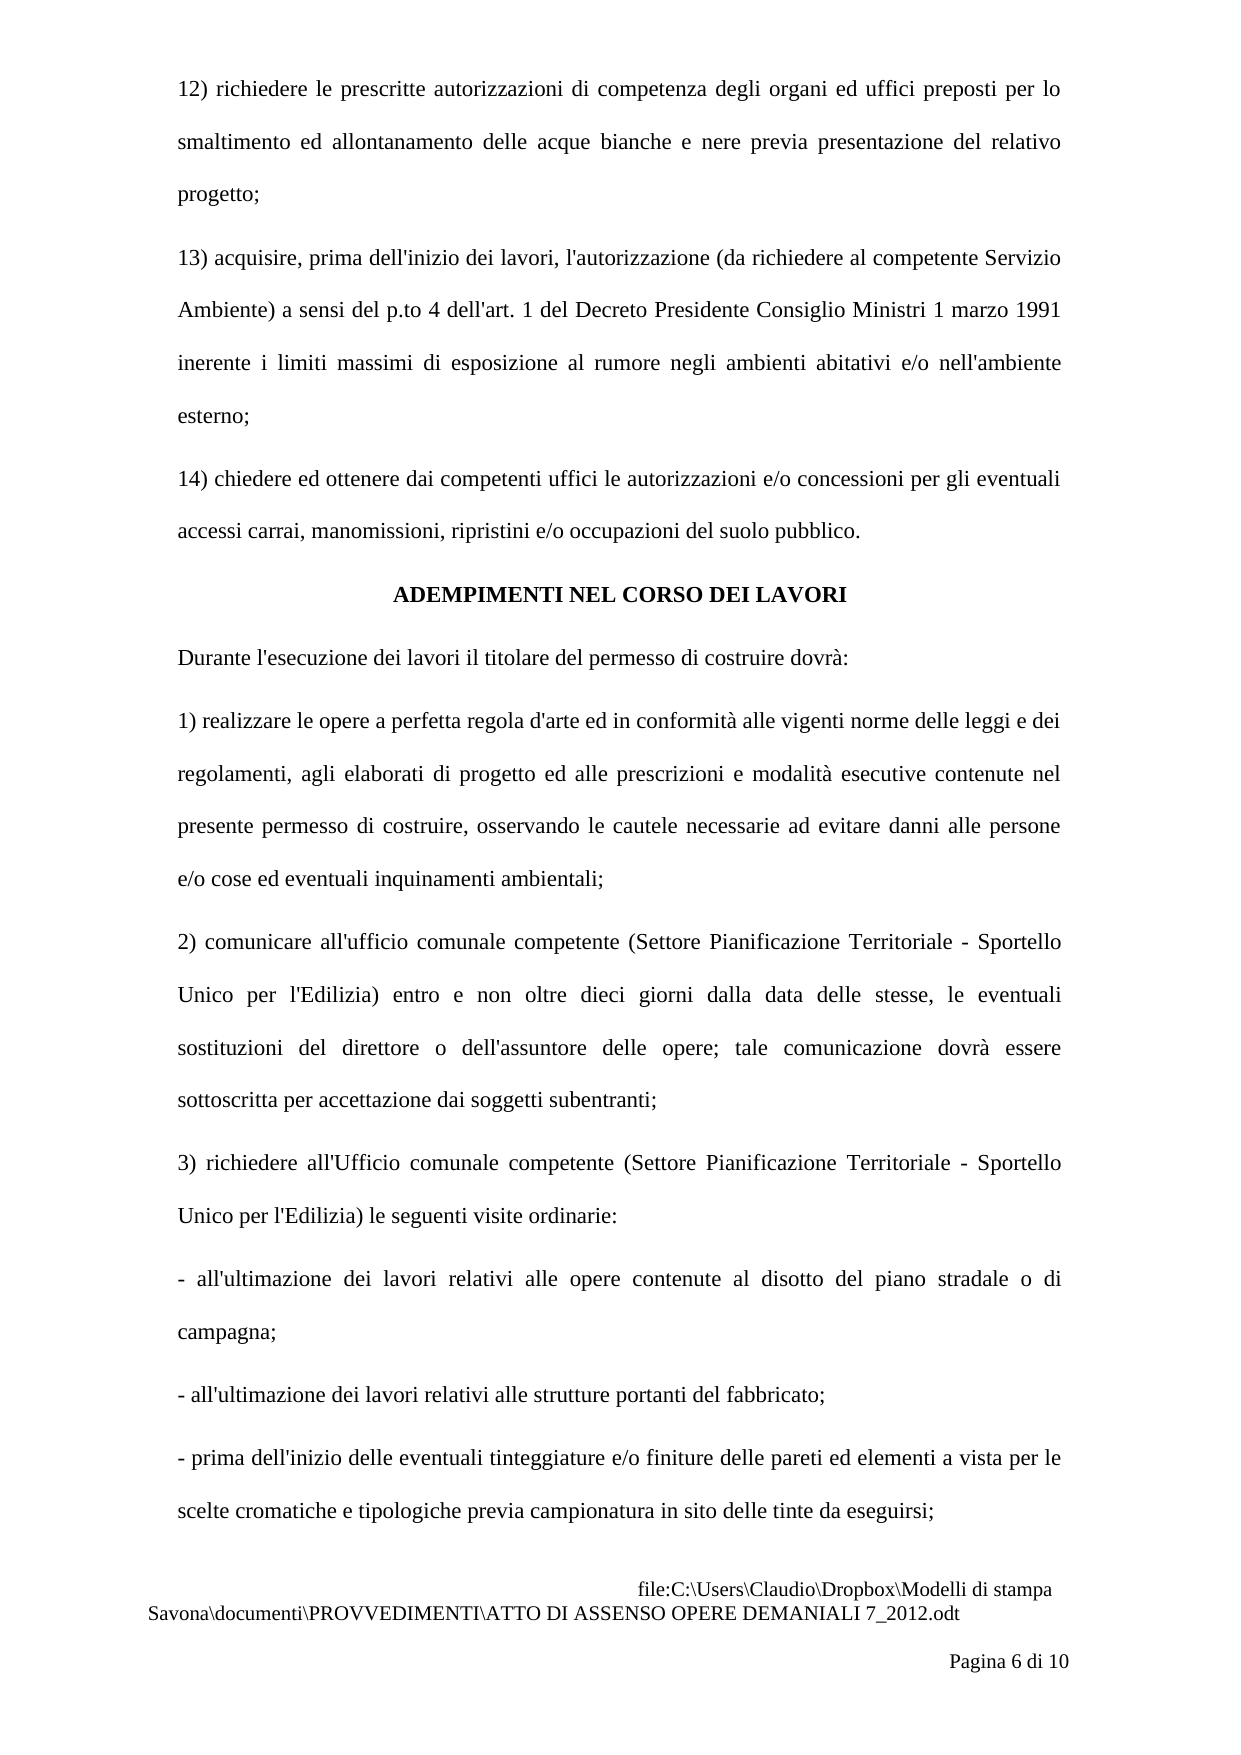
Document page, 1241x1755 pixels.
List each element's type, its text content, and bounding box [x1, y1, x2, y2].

text ADEMPIMENTI NEL CORSO DEI LAVORI [177, 581, 1063, 607]
text 3) richiedere all'Ufficio comunale competente (Settore Pianificazione Territoriale - Sportello Unico per l'Edilizia) le seguenti visite ordinarie: [177, 1149, 1063, 1228]
text 14) chiedere ed ottenere dai competenti uffici le autorizzazioni e/o concessioni per gli eventuali accessi carrai, manomissioni, ripristini e/o occupazioni del suolo pubblico. [177, 465, 1063, 544]
text 2) comunicare all'ufficio comunale competente (Settore Pianificazione Territoriale - Sportello Unico per l'Edilizia) entro e non oltre dieci giorni dalla data delle stesse, le eventuali sostituzioni del direttore o dell'assuntore delle opere; tale comunicazione dovrà essere sottoscritta per accettazione dai soggetti subentranti; [177, 928, 1063, 1113]
text 1) realizzare le opere a perfetta regola d'arte ed in conformità alle vigenti norme delle leggi e dei regolamenti, agli elaborati di progetto ed alle prescrizioni e modalità esecutive contenute nel presente permesso di costruire, osservando le cautele necessarie ad evitare danni alle persone e/o cose ed eventuali inquinamenti ambientali; [177, 707, 1063, 891]
text 12) richiedere le prescritte autorizzazioni di competenza degli organi ed uffici preposti per lo smaltimento ed allontanamento delle acque bianche e nere previa presentazione del relativo progetto; [177, 75, 1063, 207]
text Durante l'esecuzione dei lavori il titolare del permesso di costruire dovrà: [177, 644, 1063, 670]
text 13) acquisire, prima dell'inizio dei lavori, l'autorizzazione (da richiedere al competente Servizio Ambiente) a sensi del p.to 4 dell'art. 1 del Decreto Presidente Consiglio Ministri 1 marzo 1991 inerente i limiti massimi di esposizione al rumore negli ambienti abitativi e/o nell'ambiente esterno; [177, 243, 1063, 428]
text - prima dell'inizio delle eventuali tinteggiature e/o finiture delle pareti ed elementi a vista per le scelte cromatiche e tipologiche previa campionatura in sito delle tinte da eseguirsi; [177, 1444, 1063, 1523]
text - all'ultimazione dei lavori relativi alle opere contenute al disotto del piano stradale o di campagna; [177, 1265, 1063, 1344]
text - all'ultimazione dei lavori relativi alle strutture portanti del fabbricato; [177, 1381, 1063, 1407]
